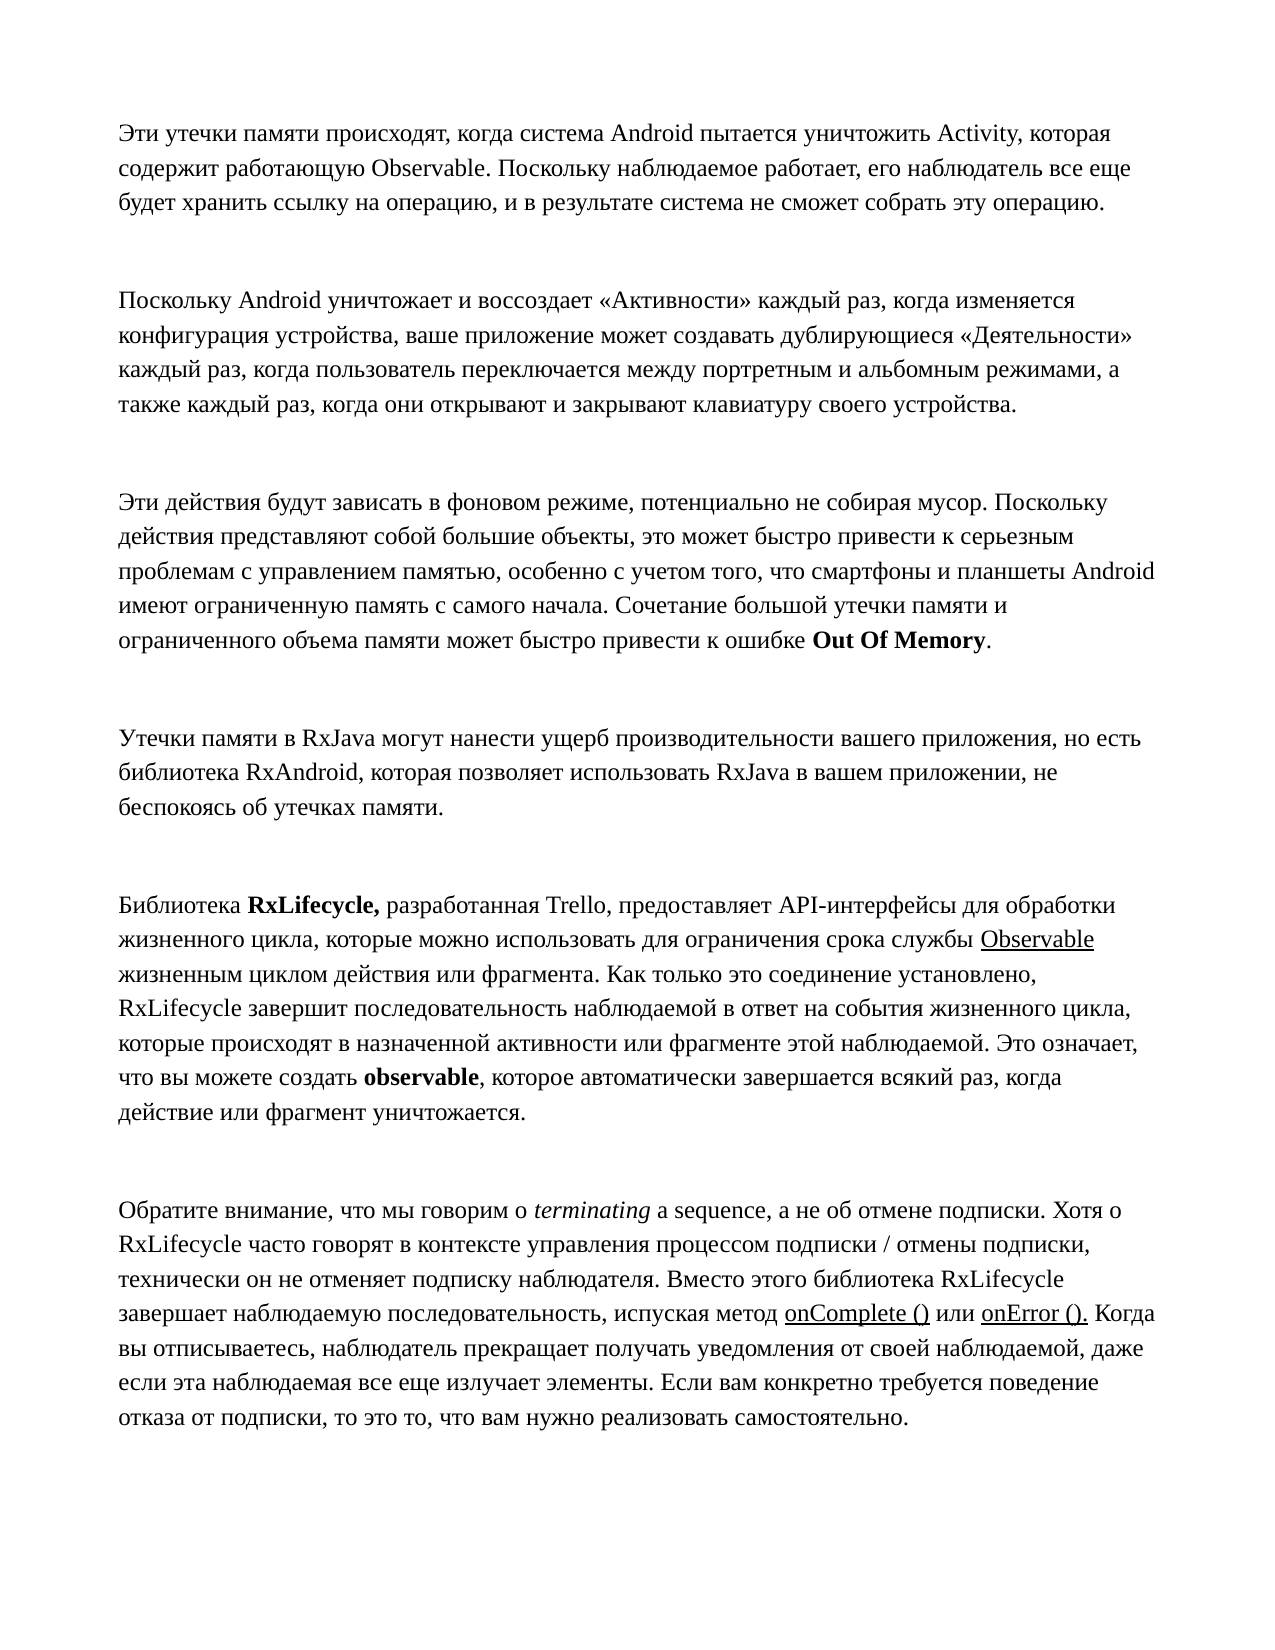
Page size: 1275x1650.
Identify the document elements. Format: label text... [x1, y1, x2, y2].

text Эти действия будут зависать в фоновом режиме, потенциально не собирая мусор. Поскольку действия представляют собой большие объекты, это может быстро привести к серьезным проблемам с управлением памятью, особенно с учетом того, что смартфоны и планшеты Android имеют ограниченную память с самого начала. Сочетание большой утечки памяти и ограниченного объема памяти может быстро привести к ошибке Out Of Memory. [118, 487, 1157, 653]
text Эти утечки памяти происходят, когда система Android пытается уничтожить Activity, которая содержит работающую Observable. Поскольку наблюдаемое работает, его наблюдатель все еще будет хранить ссылку на операцию, и в результате система не сможет собрать эту операцию. [118, 118, 1157, 216]
text Утечки памяти в RxJava могут нанести ущерб производительности вашего приложения, но есть библиотека RxAndroid, которая позволяет использовать RxJava в вашем приложении, не беспокоясь об утечках памяти. [118, 723, 1157, 821]
text Поскольку Android уничтожает и воссоздает «Активности» каждый раз, когда изменяется конфигурация устройства, ваше приложение может создавать дублирующиеся «Деятельности» каждый раз, когда пользователь переключается между портретным и альбомным режимами, а также каждый раз, когда они открывают и закрывают клавиатуру своего устройства. [118, 285, 1157, 417]
text Библиотека RxLifecycle, разработанная Trello, предоставляет API-интерфейсы для обработки жизненного цикла, которые можно использовать для ограничения срока службы Observable жизненным циклом действия или фрагмента. Как только это соединение установлено, RxLifecycle завершит последовательность наблюдаемой в ответ на события жизненного цикла, которые происходят в назначенной активности или фрагменте этой наблюдаемой. Это означает, что вы можете создать observable, которое автоматически завершается всякий раз, когда действие или фрагмент уничтожается. [118, 890, 1157, 1126]
text Обратите внимание, что мы говорим о terminating a sequence, а не об отмене подписки. Хотя о RxLifecycle часто говорят в контексте управления процессом подписки / отмены подписки, технически он не отменяет подписку наблюдателя. Вместо этого библиотека RxLifecycle завершает наблюдаемую последовательность, испуская метод onComplete () или onError (). Когда вы отписываетесь, наблюдатель прекращает получать уведомления от своей наблюдаемой, даже если эта наблюдаемая все еще излучает элементы. Если вам конкретно требуется поведение отказа от подписки, то это то, что вам нужно реализовать самостоятельно. [118, 1195, 1157, 1431]
